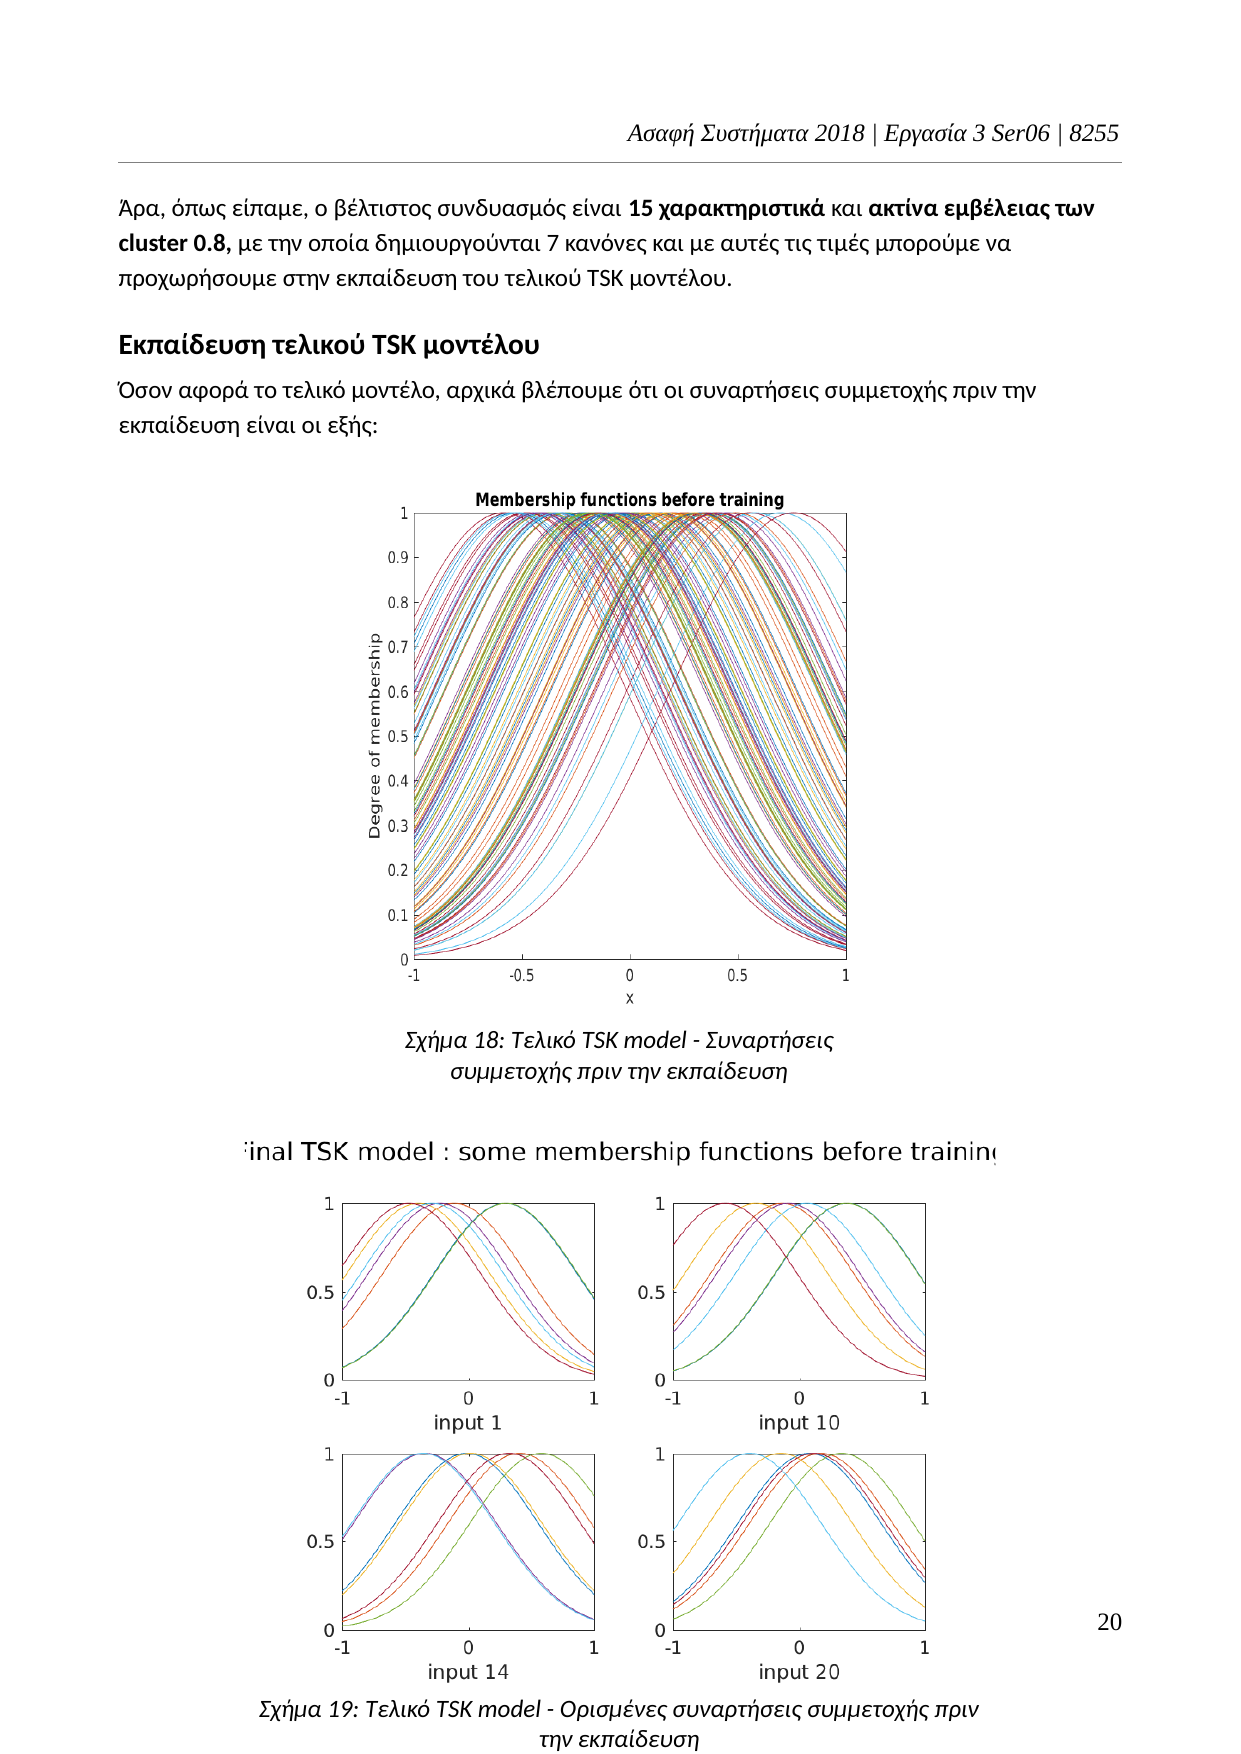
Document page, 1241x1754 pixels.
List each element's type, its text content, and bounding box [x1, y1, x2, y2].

text Σχήμα 18: Τελικό TSK model - Συναρτήσεις συμμετοχής πριν την εκπαίδευση [342, 1018, 898, 1085]
subtitle Εκπαίδευση τελικού TSK μοντέλου [118, 326, 1122, 362]
text Άρα, όπως είπαμε, ο βέλτιστος συνδυασμός είναι 15 χαρακτηριστικά και ακτίνα εμβέλειας των cluster 0.8, με την οποία δημιουργούνται 7 κανόνες και με αυτές τις τιμές μπορούμε να προχωρήσουμε στην εκπαίδευση του τελικού TSK μοντέλου. [118, 192, 1122, 292]
text Όσον αφορά το τελικό μοντέλο, αρχικά βλέπουμε ότι οι συναρτήσεις συμμετοχής πριν την εκπαίδευση είναι οι εξής: [118, 374, 1122, 440]
picture [244, 1124, 996, 1687]
picture [342, 471, 899, 1018]
text Σχήμα 19: Τελικό TSK model - Ορισμένες συναρτήσεις συμμετοχής πριν την εκπαίδευση [245, 1687, 995, 1754]
